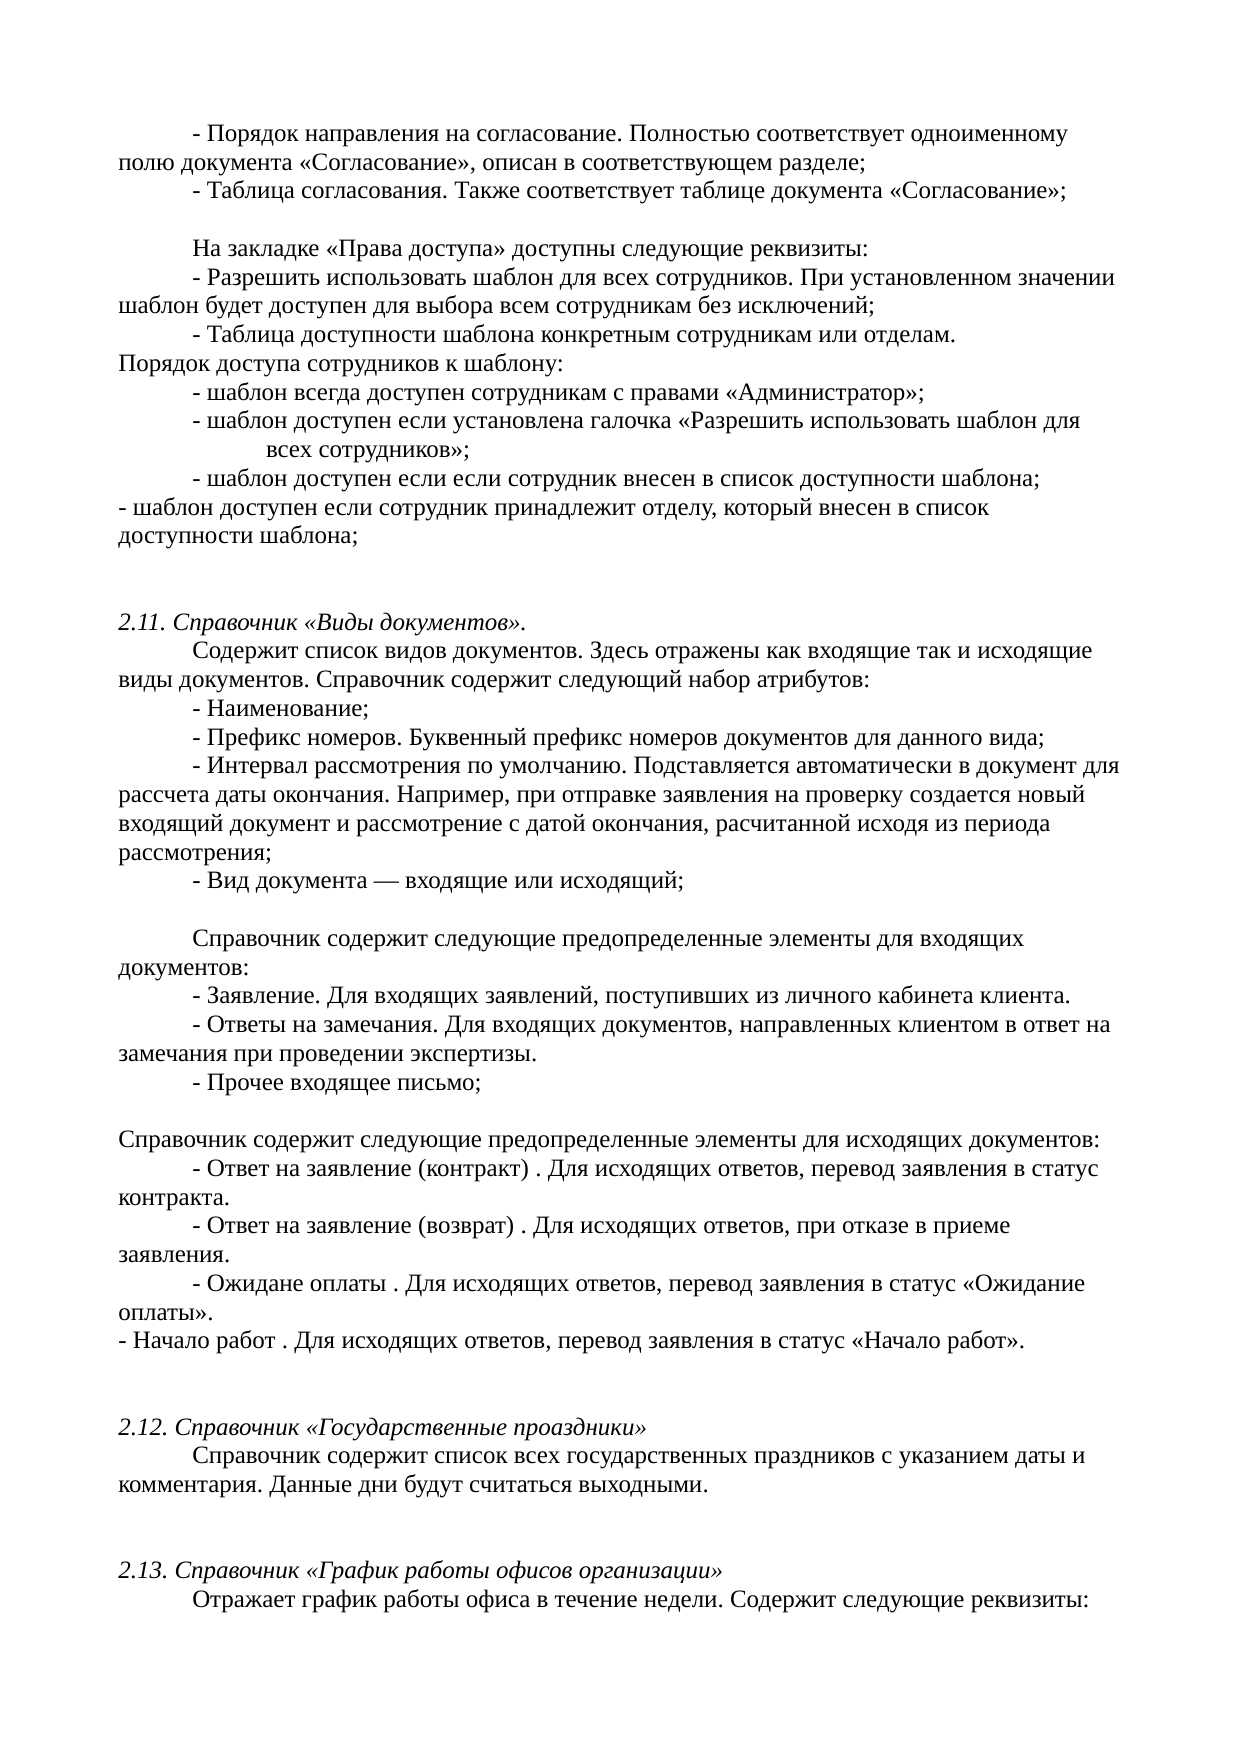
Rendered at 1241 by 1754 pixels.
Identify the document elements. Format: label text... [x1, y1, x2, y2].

text - шаблон доступен если сотрудник принадлежит отделу, который внесен в список доступности шаблона; [118, 492, 1122, 549]
text - Префикс номеров. Буквенный префикс номеров документов для данного вида; [118, 722, 1122, 751]
text Справочник содержит следующие предопределенные элементы для входящих документов: [118, 923, 1122, 981]
text - Ответ на заявление (контракт) . Для исходящих ответов, перевод заявления в статус контракта. [118, 1153, 1122, 1211]
text - шаблон всегда доступен сотрудникам с правами «Администратор»; [118, 377, 1122, 406]
text 2.11. Справочник «Виды документов». [118, 607, 1122, 636]
text На закладке «Права доступа» доступны следующие реквизиты: [118, 233, 1122, 262]
text - шаблон доступен если установлена галочка «Разрешить использовать шаблон для всех сотрудников»; [118, 406, 1122, 463]
text 2.13. Справочник «График работы офисов организации» [118, 1556, 1122, 1584]
text - Прочее входящее письмо; [118, 1067, 1122, 1096]
text - Таблица согласования. Также соответствует таблице документа «Согласование»; [118, 176, 1122, 204]
text Отражает график работы офиса в течение недели. Содержит следующие реквизиты: [118, 1584, 1122, 1613]
text - Заявление. Для входящих заявлений, поступивших из личного кабинета клиента. [118, 981, 1122, 1009]
text - Вид документа — входящие или исходящий; [118, 866, 1122, 894]
text - Интервал рассмотрения по умолчанию. Подставляется автоматически в документ для рассчета даты окончания. Например, при отправке заявления на проверку создается новый входящий документ и рассмотрение с датой окончания, расчитанной исходя из периода рассмотрения; [118, 751, 1122, 866]
text Справочник содержит следующие предопределенные элементы для исходящих документов: [118, 1124, 1122, 1153]
text - Разрешить использовать шаблон для всех сотрудников. При установленном значении шаблон будет доступен для выбора всем сотрудникам без исключений; [118, 262, 1122, 319]
text 2.12. Справочник «Государственные проаздники» [118, 1412, 1122, 1441]
text - Наименование; [118, 693, 1122, 722]
text - Ответы на замечания. Для входящих документов, направленных клиентом в ответ на замечания при проведении экспертизы. [118, 1009, 1122, 1067]
text - Порядок направления на согласование. Полностью соответствует одноименному полю документа «Согласование», описан в соответствующем разделе; [118, 118, 1122, 176]
text Порядок доступа сотрудников к шаблону: [118, 348, 1122, 377]
text Содержит список видов документов. Здесь отражены как входящие так и исходящие виды документов. Справочник содержит следующий набор атрибутов: [118, 636, 1122, 693]
text - Ожидане оплаты . Для исходящих ответов, перевод заявления в статус «Ожидание оплаты». [118, 1268, 1122, 1326]
text - шаблон доступен если если сотрудник внесен в список доступности шаблона; [118, 463, 1122, 492]
text - Ответ на заявление (возврат) . Для исходящих ответов, при отказе в приеме заявления. [118, 1211, 1122, 1268]
text - Начало работ . Для исходящих ответов, перевод заявления в статус «Начало работ». [118, 1326, 1122, 1354]
text - Таблица доступности шаблона конкретным сотрудникам или отделам. [118, 319, 1122, 348]
text Справочник содержит список всех государственных праздников с указанием даты и комментария. Данные дни будут считаться выходными. [118, 1441, 1122, 1498]
